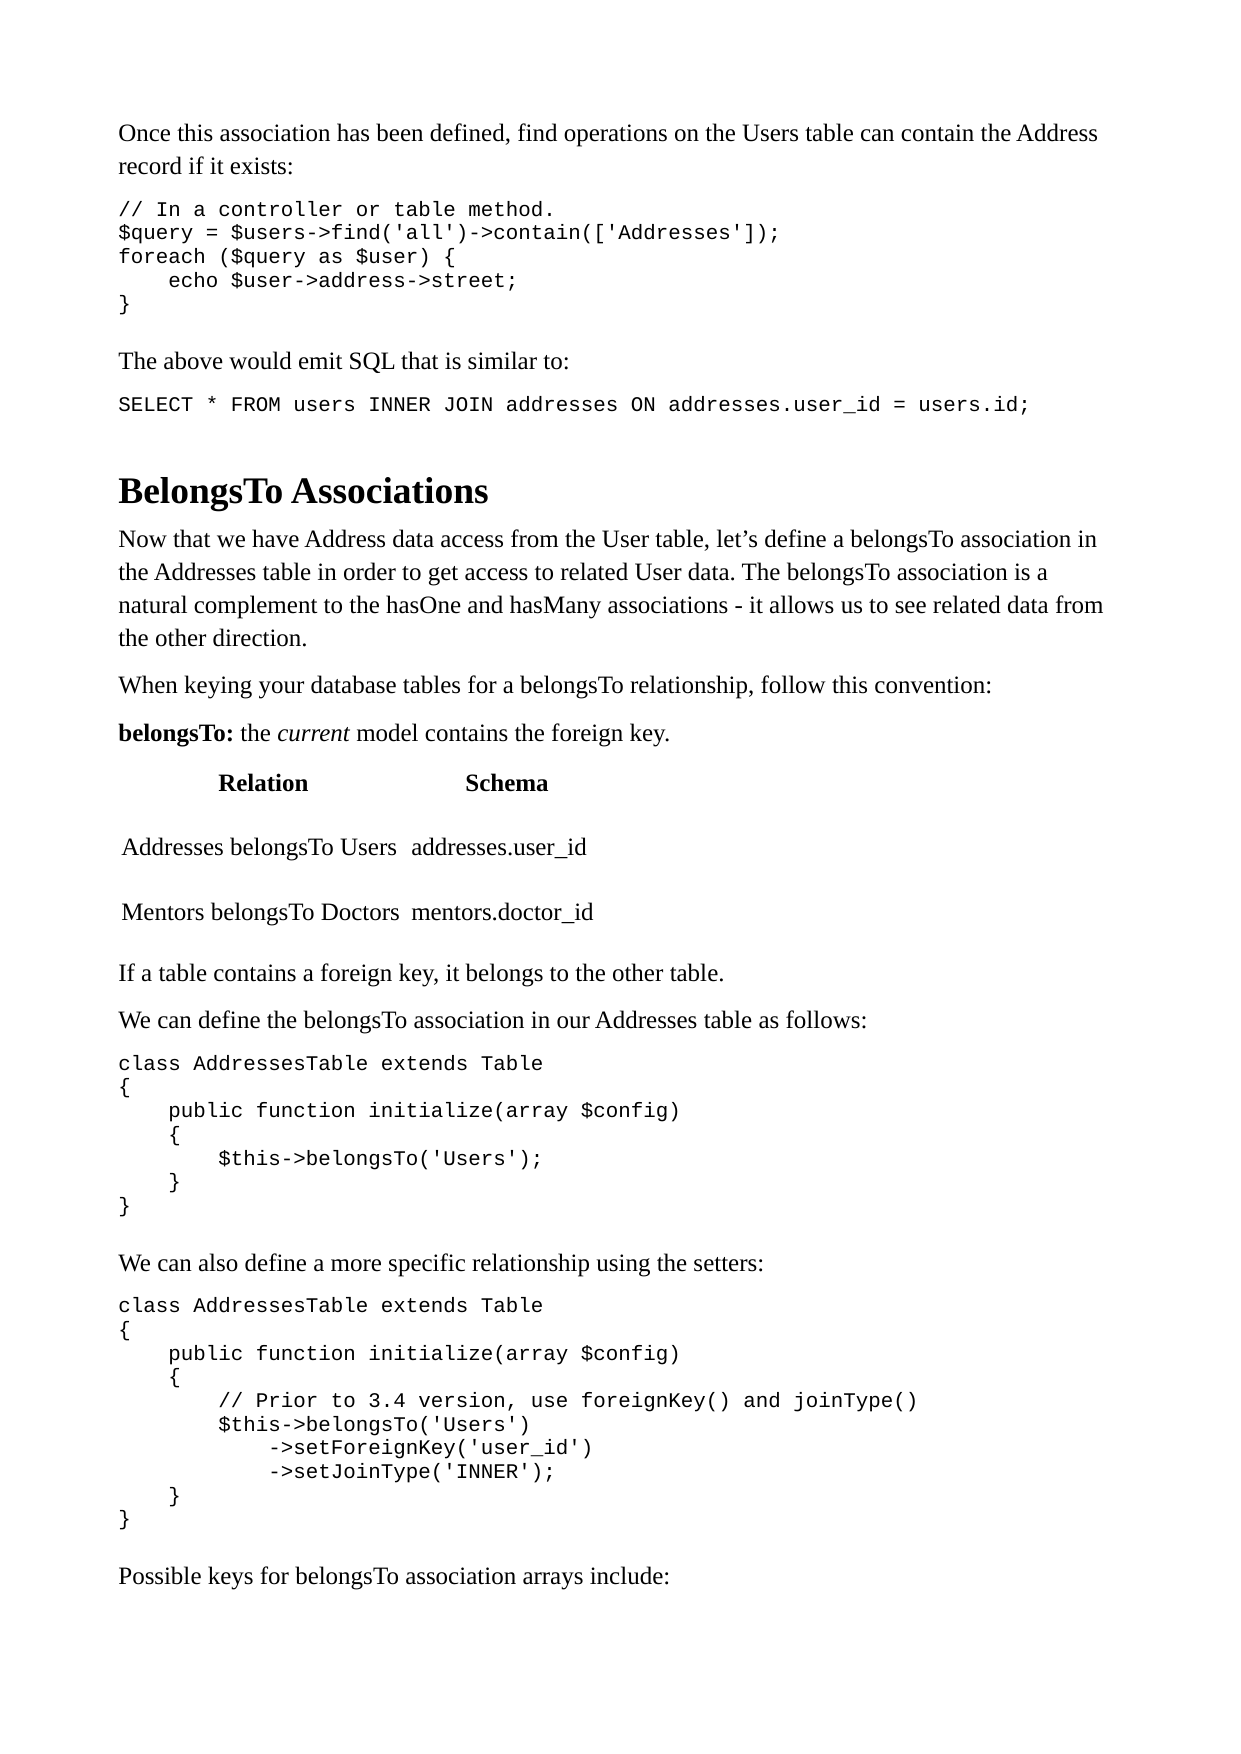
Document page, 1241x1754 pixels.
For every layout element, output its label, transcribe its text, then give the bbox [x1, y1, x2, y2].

text Possible keys for belongsTo association arrays include: [118, 1561, 1122, 1590]
table_header Relation [118, 766, 408, 829]
text We can also define a more specific relationship using the setters: [118, 1248, 1122, 1277]
text $query = $users->find('all')->contain(['Addresses']); [118, 222, 1122, 246]
text } [118, 293, 1122, 317]
text When keying your database tables for a belongsTo relationship, follow this convention: [118, 670, 1122, 699]
text public function initialize(array $config) [118, 1343, 1122, 1366]
text ->setJoinType('INNER'); [118, 1461, 1122, 1485]
text } [118, 1508, 1122, 1532]
text SELECT * FROM users INNER JOIN addresses ON addresses.user_id = users.id; [118, 394, 1122, 418]
table_cell Addresses belongsTo Users [118, 830, 408, 894]
text // In a controller or table method. [118, 199, 1122, 222]
text { [118, 1124, 1122, 1147]
text The above would emit SQL that is similar to: [118, 346, 1122, 375]
text $this->belongsTo('Users'); [118, 1147, 1122, 1171]
text foreach ($query as $user) { [118, 246, 1122, 270]
text If a table contains a foreign key, it belongs to the other table. [118, 958, 1122, 986]
text } [118, 1485, 1122, 1508]
text $this->belongsTo('Users') [118, 1414, 1122, 1437]
text echo $user->address->street; [118, 270, 1122, 293]
text belongsTo: the current model contains the foreign key. [118, 718, 1122, 747]
text { [118, 1319, 1122, 1343]
text { [118, 1077, 1122, 1100]
text { [118, 1366, 1122, 1390]
text } [118, 1195, 1122, 1218]
table_cell Mentors belongsTo Doctors [118, 894, 408, 958]
text Once this association has been defined, find operations on the Users table can contain the Address record if it exists: [118, 118, 1122, 180]
text Now that we have Address data access from the User table, let’s define a belongsTo association in the Addresses table in order to get access to related User data. The belongsTo association is a natural complement to the hasOne and hasMany associations - it allows us to see related data from the other direction. [118, 524, 1122, 651]
text class AddressesTable extends Table [118, 1053, 1122, 1077]
text class AddressesTable extends Table [118, 1296, 1122, 1319]
table_cell addresses.user_id [408, 830, 606, 894]
subtitle BelongsTo Associations [118, 468, 1122, 511]
text // Prior to 3.4 version, use foreignKey() and joinType() [118, 1390, 1122, 1414]
text We can define the belongsTo association in our Addresses table as follows: [118, 1005, 1122, 1034]
table_cell mentors.doctor_id [408, 894, 606, 958]
text } [118, 1171, 1122, 1195]
text public function initialize(array $config) [118, 1100, 1122, 1124]
text ->setForeignKey('user_id') [118, 1437, 1122, 1461]
table_header Schema [408, 766, 606, 829]
